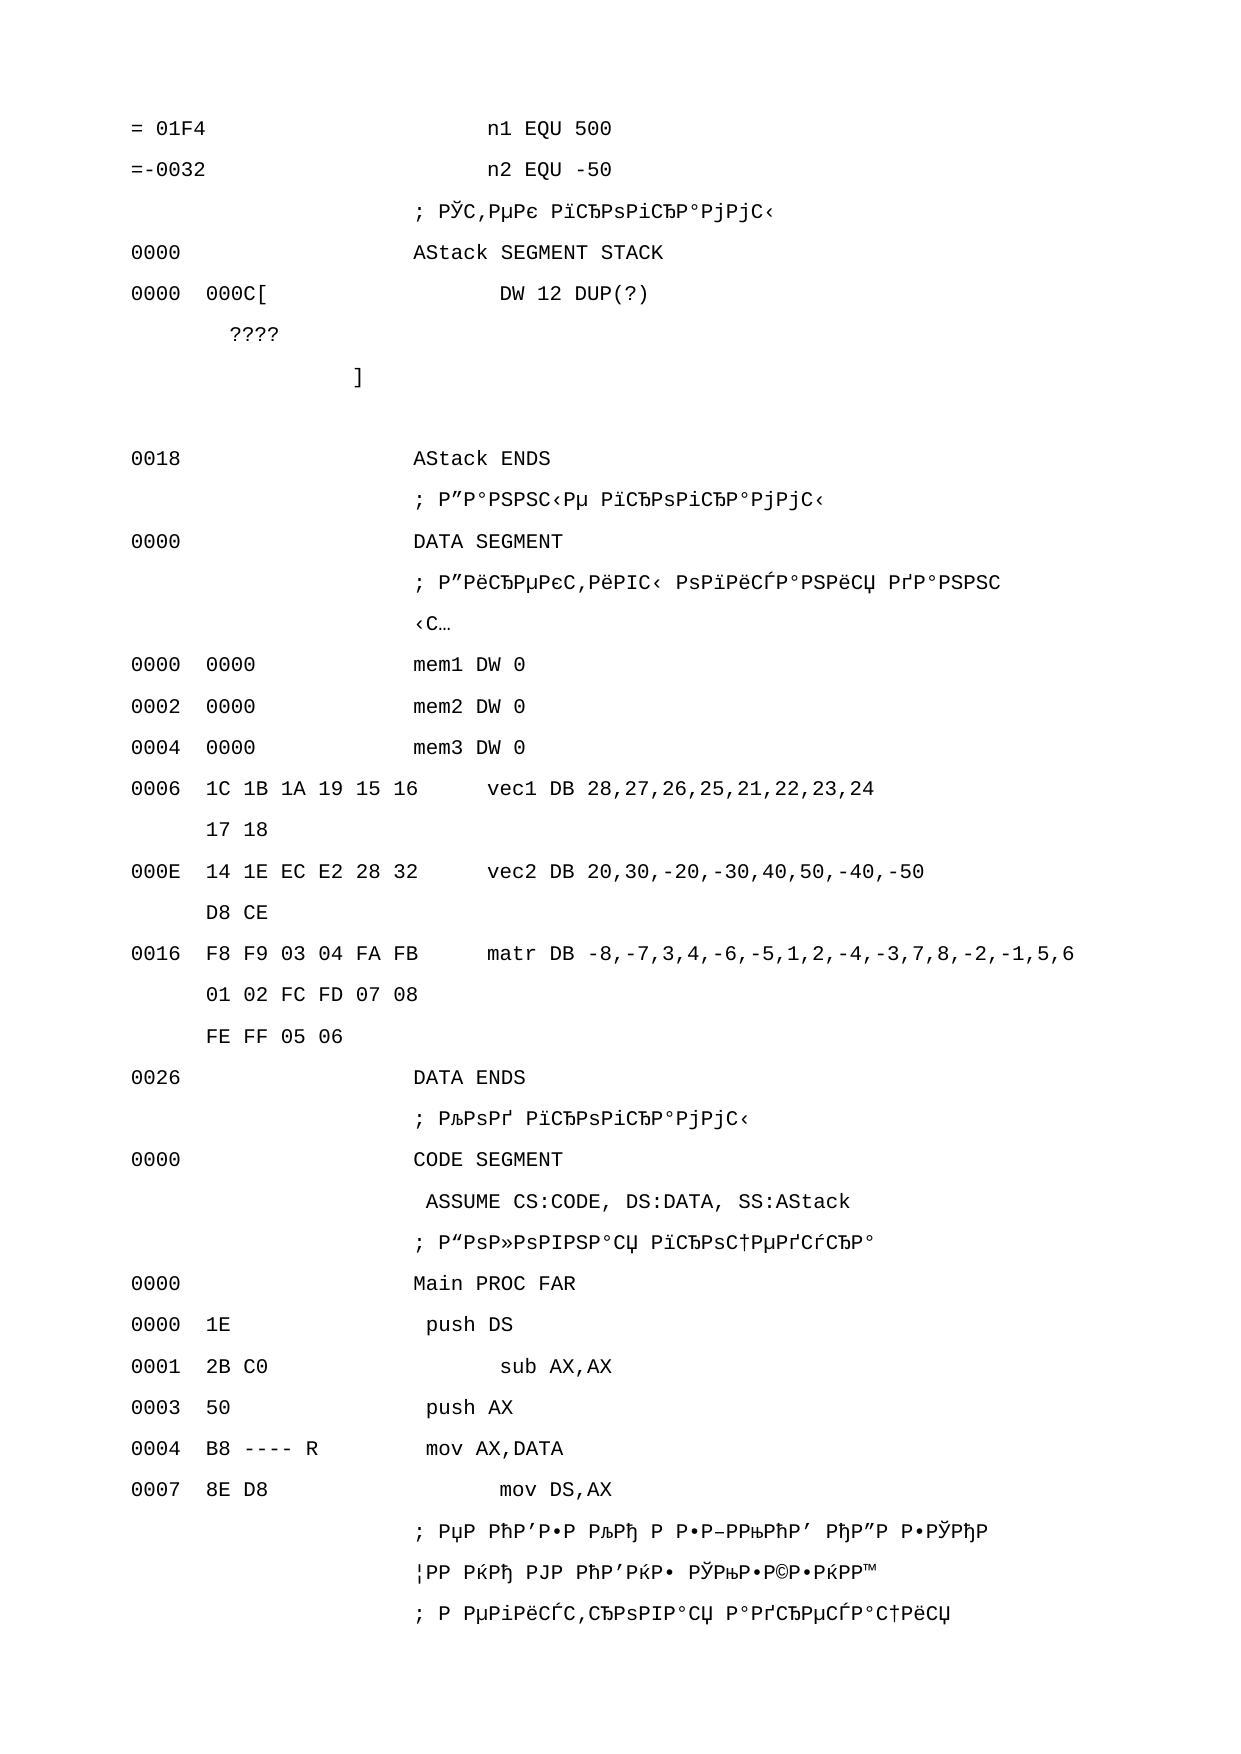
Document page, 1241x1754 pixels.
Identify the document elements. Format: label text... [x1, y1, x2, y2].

text 0004 B8 ---- R mov AX,DATA [118, 1438, 1122, 1462]
text ; Р”РёСЂРµРєС‚РёРІС‹ РѕРїРёСЃР°РЅРёСЏ РґР°РЅРЅС [118, 572, 1122, 596]
text ; Р“РѕР»РѕРІРЅР°СЏ РїСЂРѕС†РµРґСѓСЂР° [118, 1232, 1122, 1256]
text = 01F4 n1 EQU 500 [118, 118, 1122, 142]
text 0000 AStack SEGMENT STACK [118, 242, 1122, 266]
text 0000 000C[ DW 12 DUP(?) [118, 283, 1122, 307]
text 01 02 FC FD 07 08 [118, 984, 1122, 1008]
text 0000 DATA SEGMENT [118, 531, 1122, 554]
text =-0032 n2 EQU -50 [118, 159, 1122, 183]
text 0016 F8 F9 03 04 FA FB matr DB -8,-7,3,4,-6,-5,1,2,-4,-3,7,8,-2,-1,5,6 [118, 943, 1122, 967]
text ???? [118, 324, 1122, 348]
text 0026 DATA ENDS [118, 1067, 1122, 1091]
text 000E 14 1E EC E2 28 32 vec2 DB 20,30,-20,-30,40,50,-40,-50 [118, 861, 1122, 884]
text 17 18 [118, 819, 1122, 843]
text ; РЎС‚РµРє РїСЂРѕРіСЂР°РјРјС‹ [118, 201, 1122, 224]
text 0006 1C 1B 1A 19 15 16 vec1 DB 28,27,26,25,21,22,23,24 [118, 778, 1122, 802]
text ASSUME CS:CODE, DS:DATA, SS:AStack [118, 1191, 1122, 1214]
text 0003 50 push AX [118, 1397, 1122, 1421]
text FE FF 05 06 [118, 1026, 1122, 1049]
text 0004 0000 mem3 DW 0 [118, 737, 1122, 761]
text 0000 0000 mem1 DW 0 [118, 654, 1122, 678]
text 0018 AStack ENDS [118, 448, 1122, 472]
text ‹С… [118, 613, 1122, 637]
text ; РџР РћР’Р•Р РљРђ Р Р•Р–РРњРћР’ РђР”Р Р•РЎРђР [118, 1521, 1122, 1544]
text ] [118, 366, 1122, 389]
text 0000 1E push DS [118, 1314, 1122, 1338]
text 0000 CODE SEGMENT [118, 1149, 1122, 1173]
text ; Р”Р°РЅРЅС‹Рµ РїСЂРѕРіСЂР°РјРјС‹ [118, 489, 1122, 513]
text 0001 2B C0 sub AX,AX [118, 1356, 1122, 1379]
text ; РљРѕРґ РїСЂРѕРіСЂР°РјРјС‹ [118, 1108, 1122, 1132]
text ¦РР РќРђ РЈР РћР’РќР• РЎРњР•Р©Р•РќРР™ [118, 1562, 1122, 1586]
text ; Р РµРіРёСЃС‚СЂРѕРІР°СЏ Р°РґСЂРµСЃР°С†РёСЏ [118, 1603, 1122, 1627]
text 0002 0000 mem2 DW 0 [118, 696, 1122, 719]
text D8 CE [118, 902, 1122, 926]
text 0000 Main PROC FAR [118, 1273, 1122, 1297]
text 0007 8E D8 mov DS,AX [118, 1479, 1122, 1503]
